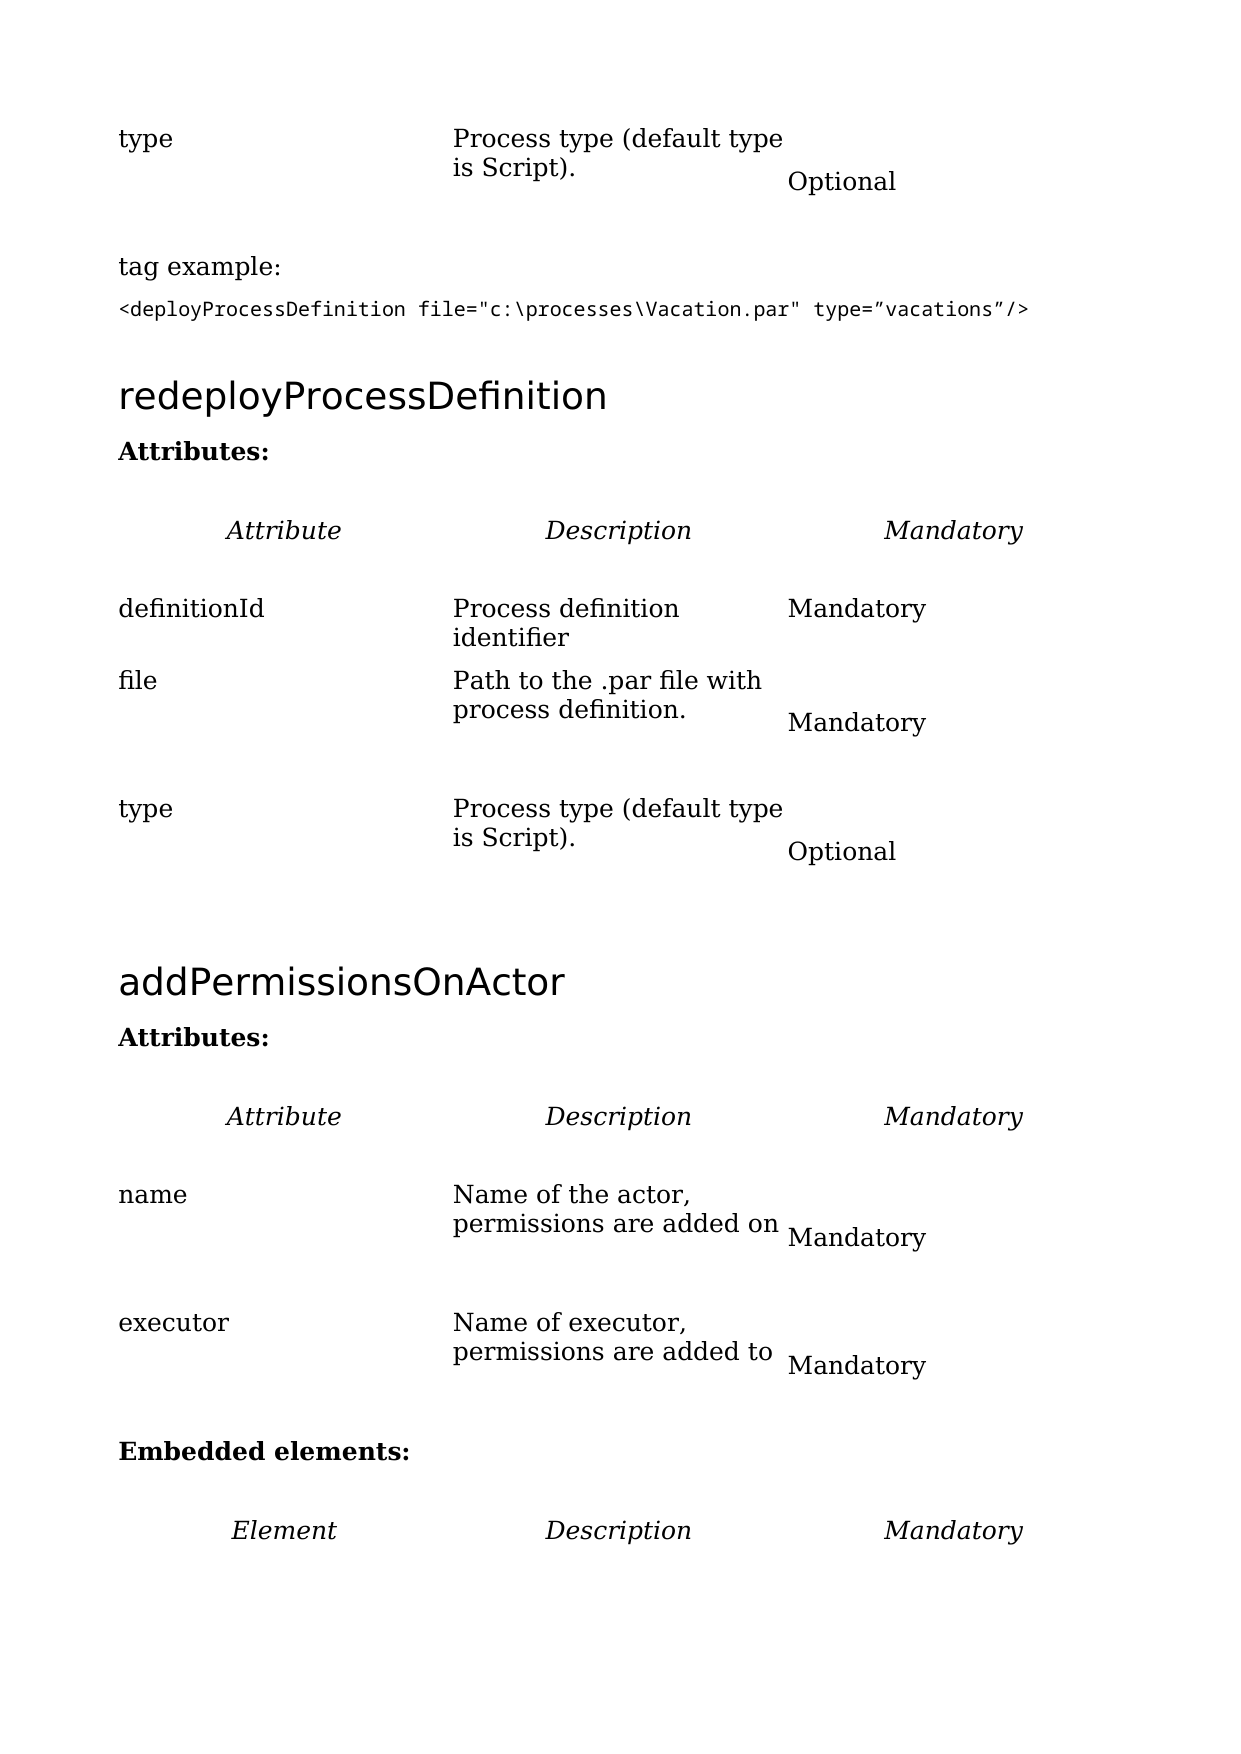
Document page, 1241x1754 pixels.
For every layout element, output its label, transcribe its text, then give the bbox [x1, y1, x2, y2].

table_cell Mandatory [788, 588, 1122, 660]
table_cell Mandatory [788, 660, 1122, 788]
table_header Mandatory [788, 473, 1122, 588]
table_cell Process type (default type is Script). [453, 118, 787, 246]
table_cell executor [118, 1302, 453, 1430]
table_header Element [118, 1473, 453, 1588]
table_cell type [118, 788, 453, 916]
table_header Attribute [118, 473, 453, 588]
table_cell Path to the .par file with process definition. [453, 660, 787, 788]
table_cell Optional [788, 118, 1122, 246]
text tag example: [118, 252, 1122, 281]
table_cell Optional [788, 788, 1122, 916]
subtitle redeployProcessDefinition [118, 375, 1122, 418]
table_cell Mandatory [788, 1302, 1122, 1430]
table_header Embedded elements: [118, 1430, 1122, 1473]
table_header Attributes: [118, 430, 1122, 473]
table_cell Mandatory [788, 1174, 1122, 1302]
table_cell type [118, 118, 453, 246]
table_header Mandatory [788, 1060, 1122, 1174]
table_header Attributes: [118, 1017, 1122, 1059]
table_cell Name of the actor, permissions are added on [453, 1174, 787, 1302]
table_cell Process definition identifier [453, 588, 787, 660]
table_cell file [118, 660, 453, 788]
table_header Description [453, 473, 787, 588]
table_header Description [453, 1473, 787, 1588]
text <deployProcessDefinition file="c:\processes\Vacation.par" type=”vacations”/> [118, 295, 1122, 322]
table_header Mandatory [788, 1473, 1122, 1588]
table_header Description [453, 1060, 787, 1174]
table_cell definitionId [118, 588, 453, 660]
subtitle addPermissionsOnActor [118, 961, 1122, 1005]
table_cell Name of executor, permissions are added to [453, 1302, 787, 1430]
table_header Attribute [118, 1060, 453, 1174]
table_cell name [118, 1174, 453, 1302]
table_cell Process type (default type is Script). [453, 788, 787, 916]
